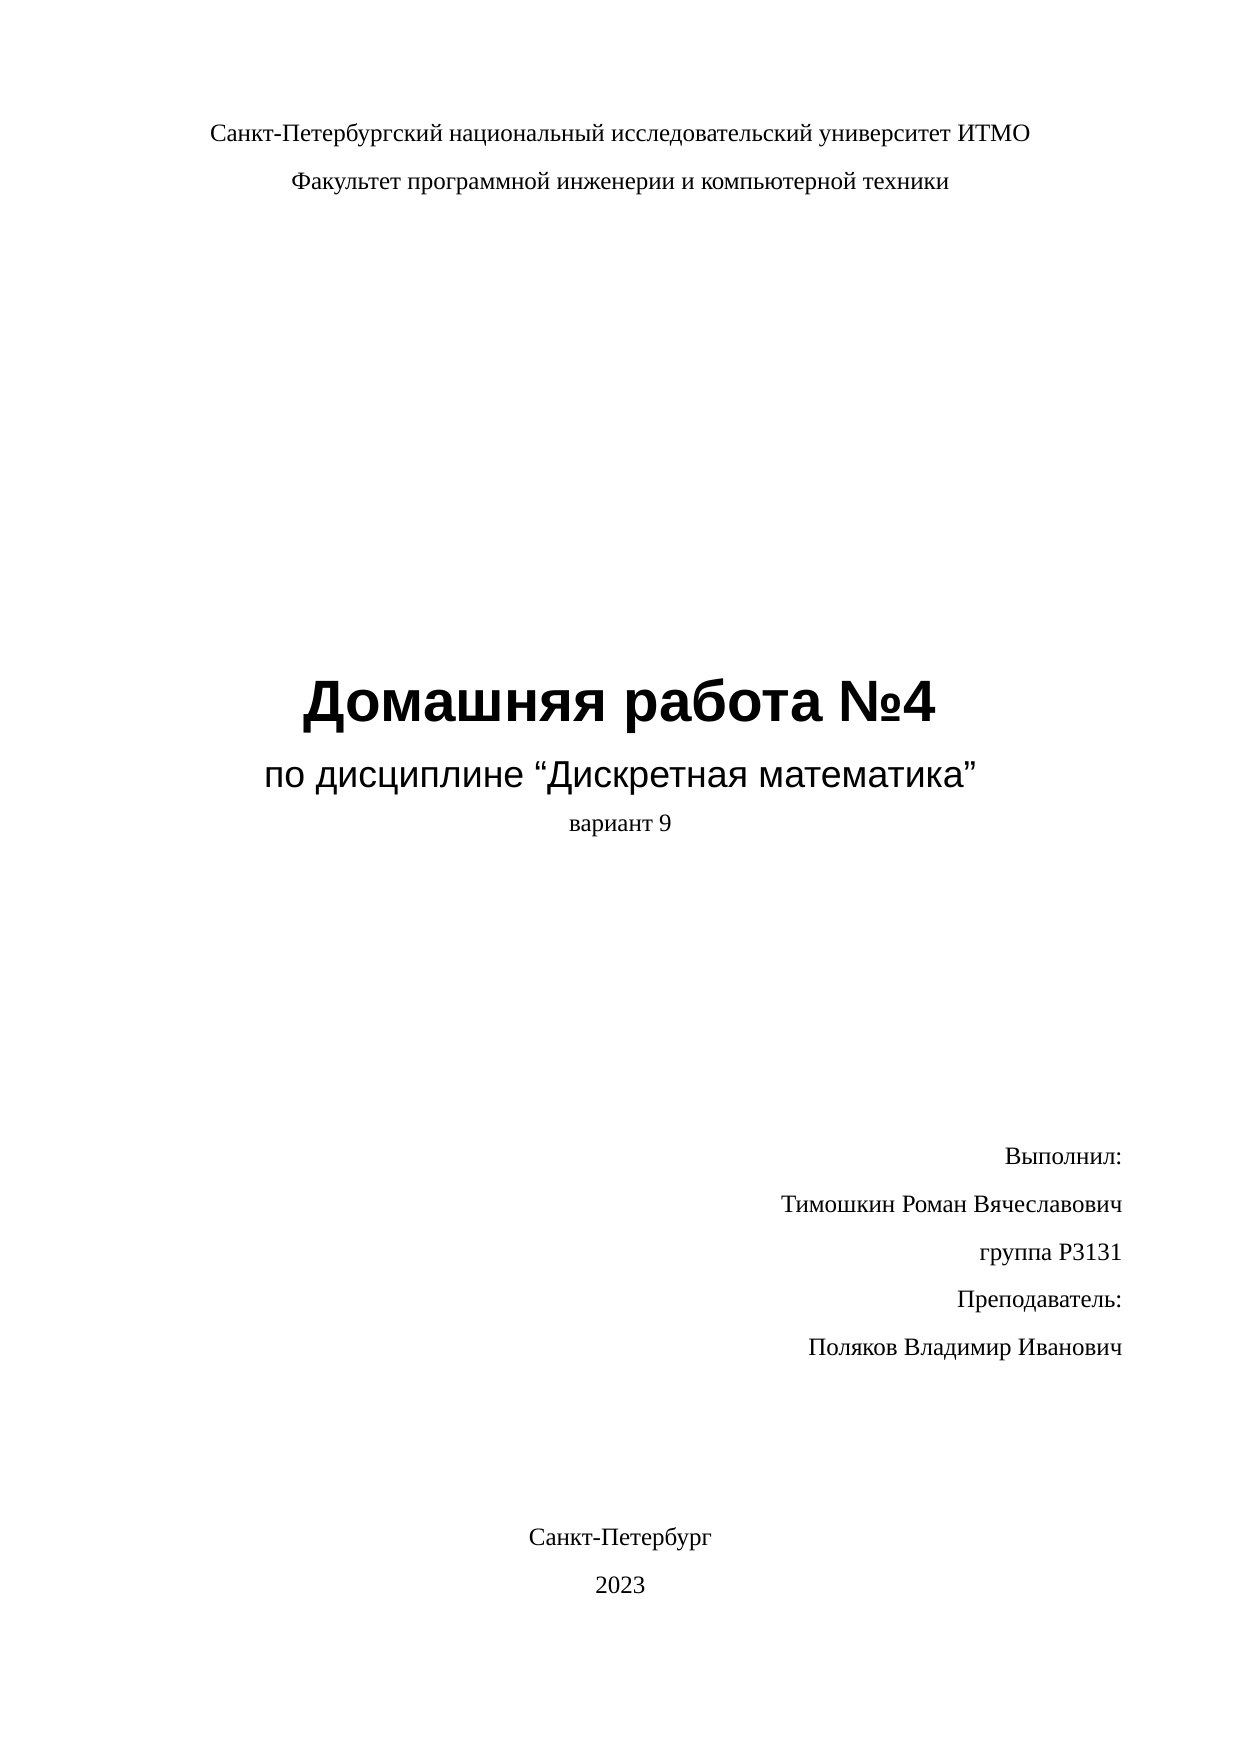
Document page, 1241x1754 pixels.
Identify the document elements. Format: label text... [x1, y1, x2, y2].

text Поляков Владимир Иванович [118, 1332, 1122, 1361]
text вариант 9 [118, 808, 1122, 837]
text 2023 [118, 1570, 1122, 1599]
text Факультет программной инженерии и компьютерной техники [118, 166, 1122, 194]
text Санкт-Петербургский национальный исследовательский университет ИТМО [118, 118, 1122, 147]
text Санкт-Петербург [118, 1522, 1122, 1551]
text Преподаватель: [118, 1284, 1122, 1313]
subtitle по дисциплине “Дискретная математика” [118, 753, 1122, 796]
text Тимошкин Роман Вячеславович [118, 1189, 1122, 1218]
title Домашняя работа №4 [118, 667, 1122, 734]
text Выполнил: [118, 1141, 1122, 1170]
text группа P3131 [118, 1237, 1122, 1265]
